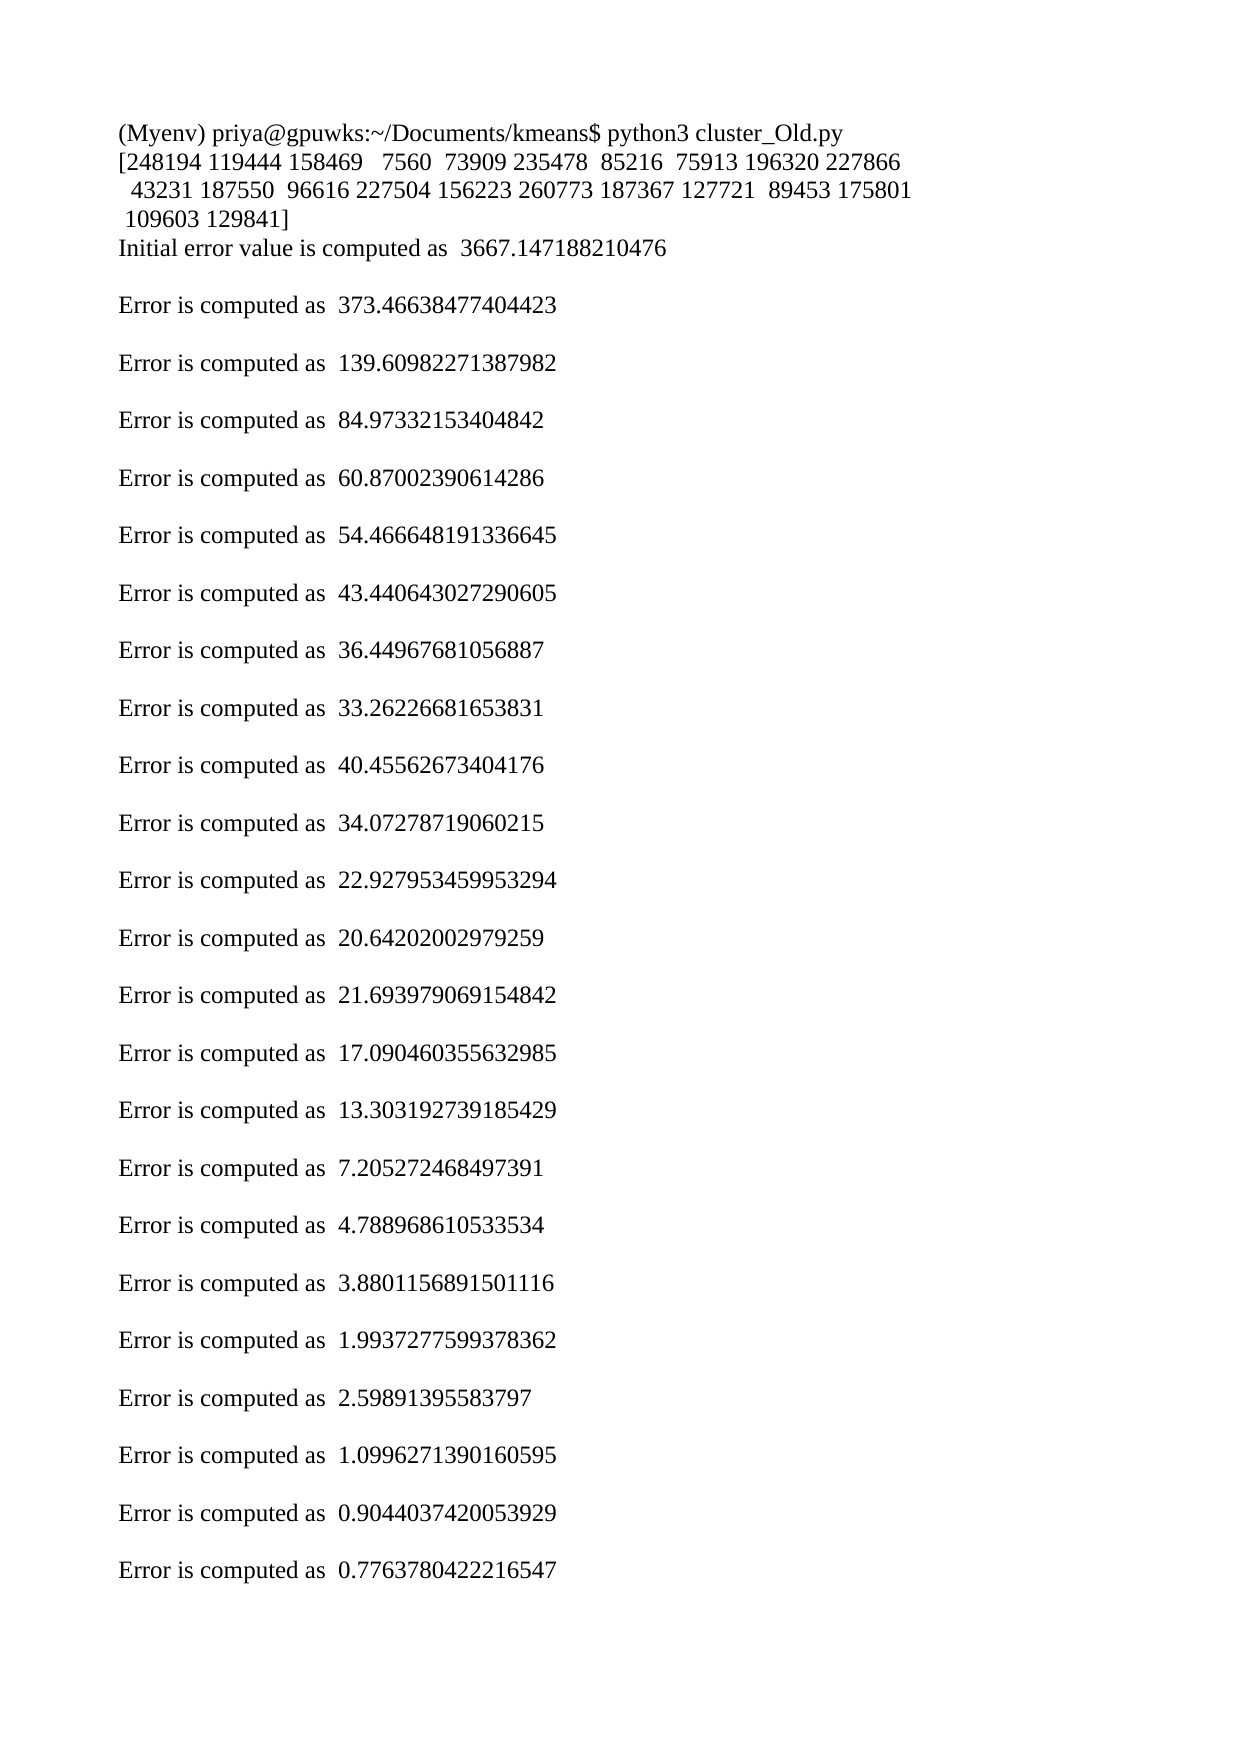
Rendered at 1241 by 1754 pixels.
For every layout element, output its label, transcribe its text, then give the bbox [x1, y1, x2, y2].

text Error is computed as 33.26226681653831 [118, 693, 1122, 722]
text Error is computed as 22.927953459953294 [118, 866, 1122, 894]
text Error is computed as 0.7763780422216547 [118, 1556, 1122, 1584]
text Error is computed as 0.9044037420053929 [118, 1498, 1122, 1527]
text Initial error value is computed as 3667.147188210476 [118, 233, 1122, 262]
text Error is computed as 373.46638477404423 [118, 291, 1122, 319]
text Error is computed as 34.07278719060215 [118, 808, 1122, 837]
text Error is computed as 60.87002390614286 [118, 463, 1122, 492]
text Error is computed as 139.60982271387982 [118, 348, 1122, 377]
text 109603 129841] [118, 204, 1122, 233]
text Error is computed as 4.788968610533534 [118, 1211, 1122, 1239]
text Error is computed as 21.693979069154842 [118, 981, 1122, 1009]
text (Myenv) priya@gpuwks:~/Documents/kmeans$ python3 cluster_Old.py [118, 118, 1122, 147]
text Error is computed as 36.44967681056887 [118, 636, 1122, 664]
text Error is computed as 3.8801156891501116 [118, 1268, 1122, 1297]
text Error is computed as 43.440643027290605 [118, 578, 1122, 607]
text Error is computed as 1.9937277599378362 [118, 1326, 1122, 1354]
text Error is computed as 2.59891395583797 [118, 1383, 1122, 1412]
text Error is computed as 1.0996271390160595 [118, 1441, 1122, 1469]
text Error is computed as 7.205272468497391 [118, 1153, 1122, 1182]
text Error is computed as 54.466648191336645 [118, 521, 1122, 549]
text Error is computed as 84.97332153404842 [118, 406, 1122, 434]
text 43231 187550 96616 227504 156223 260773 187367 127721 89453 175801 [118, 176, 1122, 204]
text Error is computed as 17.090460355632985 [118, 1038, 1122, 1067]
text [248194 119444 158469 7560 73909 235478 85216 75913 196320 227866 [118, 147, 1122, 176]
text Error is computed as 13.303192739185429 [118, 1096, 1122, 1124]
text Error is computed as 20.64202002979259 [118, 923, 1122, 952]
text Error is computed as 40.45562673404176 [118, 751, 1122, 779]
